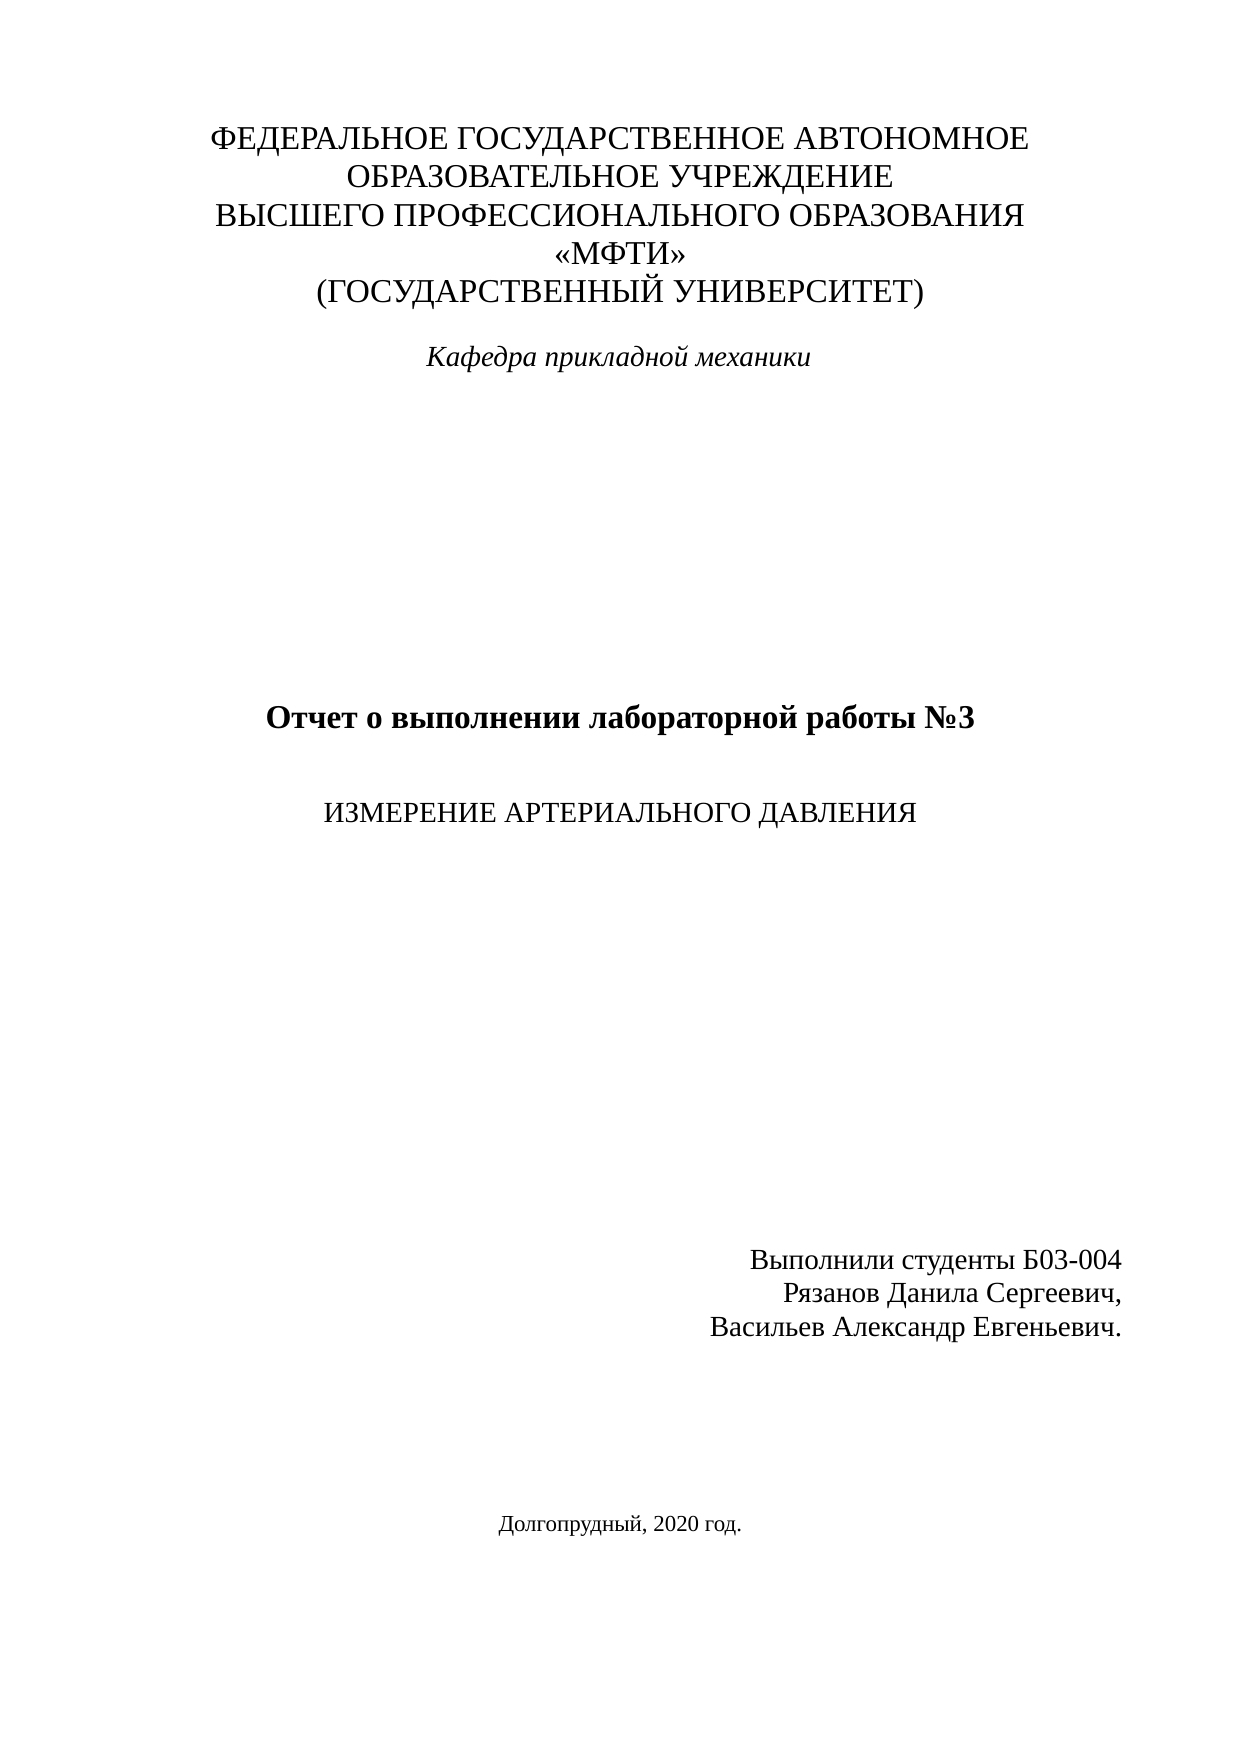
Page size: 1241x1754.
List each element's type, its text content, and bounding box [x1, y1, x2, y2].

text Рязанов Данила Сергеевич, [118, 1276, 1122, 1309]
text Выполнили студенты Б03-004 [118, 1242, 1122, 1276]
text Долгопрудный, 2020 год. [118, 1510, 1122, 1537]
text Васильев Александр Евгеньевич. [118, 1309, 1122, 1343]
text ВЫСШЕГО ПРОФЕССИОНАЛЬНОГО ОБРАЗОВАНИЯ [177, 195, 1063, 233]
text «МФТИ» [177, 233, 1063, 271]
text ФЕДЕРАЛЬНОЕ ГОСУДАРСТВЕННОЕ АВТОНОМНОЕ [177, 118, 1063, 156]
text Отчет о выполнении лабораторной работы №3 [118, 698, 1122, 736]
text ОБРАЗОВАТЕЛЬНОЕ УЧРЕЖДЕНИЕ [177, 156, 1063, 195]
text Кафедра прикладной механики [118, 339, 1122, 373]
text (ГОСУДАРСТВЕННЫЙ УНИВЕРСИТЕТ) [177, 271, 1063, 310]
text ИЗМЕРЕНИЕ АРТЕРИАЛЬНОГО ДАВЛЕНИЯ [118, 795, 1122, 828]
